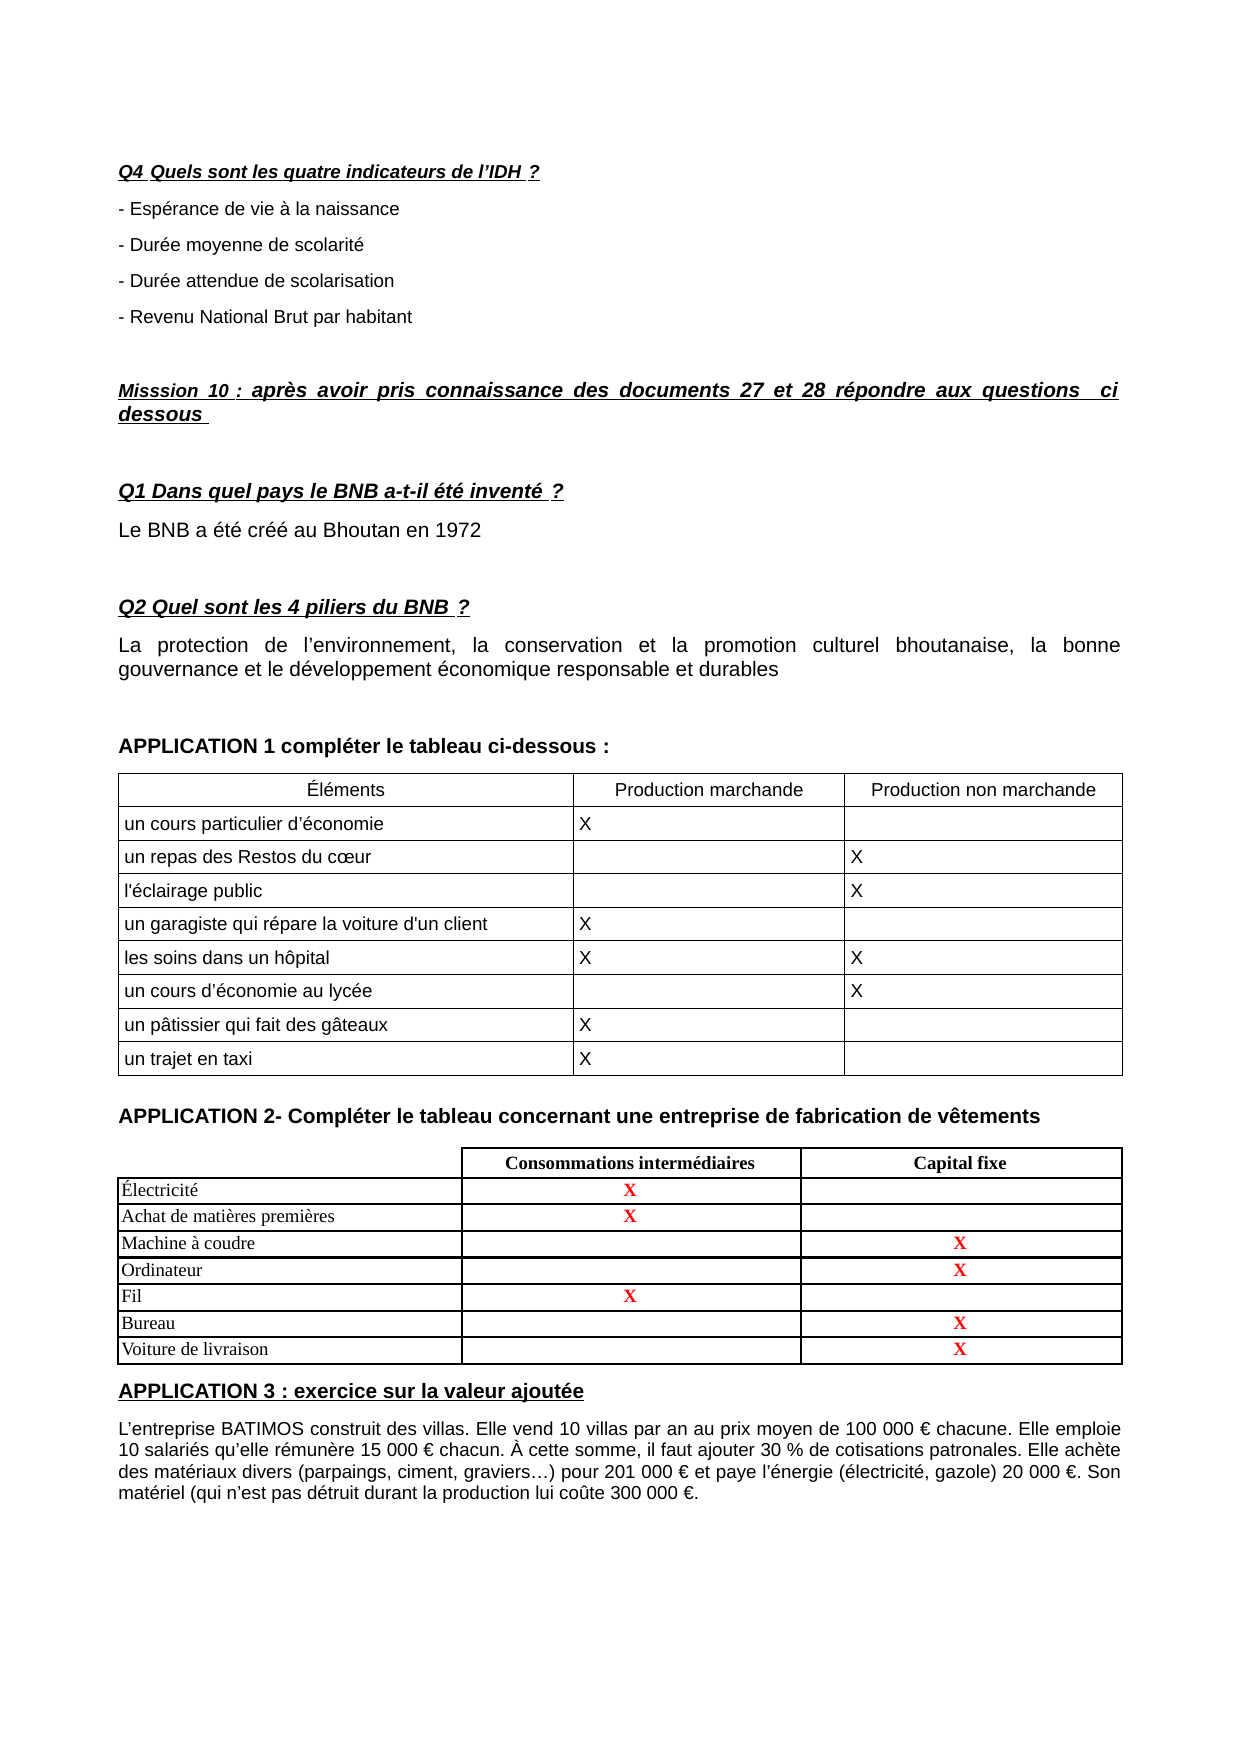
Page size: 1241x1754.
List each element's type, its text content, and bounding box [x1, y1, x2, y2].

table_cell un trajet en taxi [119, 1042, 573, 1074]
text Q4 Quels sont les quatre indicateurs de l’IDH ? [118, 161, 1122, 183]
table_cell X [574, 807, 844, 840]
table_cell [802, 1205, 1121, 1230]
table_cell Machine à coudre [119, 1232, 461, 1256]
table_cell [574, 841, 844, 873]
table_cell Fil [119, 1285, 461, 1309]
text - Durée moyenne de scolarité [118, 233, 1122, 255]
text - Espérance de vie à la naissance [118, 197, 1122, 219]
table_cell X [802, 1312, 1121, 1336]
text L’entreprise BATIMOS construit des villas. Elle vend 10 villas par an au prix moyen de 100 000 € chacune. Elle emploie 10 salariés qu’elle rémunère 15 000 € chacun. À cette somme, il faut ajouter 30 % de cotisations patronales. Elle achète des matériaux divers (parpaings, ciment, graviers…) pour 201 000 € et paye l’énergie (électricité, gazole) 20 000 €. Son matériel (qui n’est pas détruit durant la production lui coûte 300 000 €. [118, 1417, 1122, 1504]
table_cell [463, 1338, 800, 1363]
table_cell X [574, 908, 844, 940]
table_header Consommations intermédiaires [463, 1149, 800, 1177]
table_cell [845, 1009, 1122, 1041]
table_cell [463, 1312, 800, 1336]
table_header Éléments [119, 774, 573, 806]
table_cell l'éclairage public [119, 874, 573, 907]
table_cell [574, 874, 844, 907]
table_cell Électricité [119, 1179, 461, 1203]
table_cell X [845, 874, 1122, 907]
table_cell [463, 1259, 800, 1283]
table_cell X [802, 1259, 1121, 1283]
table_cell X [845, 841, 1122, 873]
table_header [118, 1147, 461, 1177]
table_cell Ordinateur [119, 1259, 461, 1283]
table_cell [463, 1232, 800, 1256]
table_cell [845, 1042, 1122, 1074]
text Misssion 10 : après avoir pris connaissance des documents 27 et 28 répondre aux questions ci dessous [118, 378, 1122, 426]
table_cell [802, 1285, 1121, 1309]
table_header Capital fixe [802, 1149, 1121, 1177]
text La protection de l’environnement, la conservation et la promotion culturel bhoutanaise, la bonne gouvernance et le développement économique responsable et durables [118, 633, 1122, 681]
table_cell [845, 807, 1122, 840]
table_cell X [463, 1285, 800, 1309]
table_cell un cours d’économie au lycée [119, 975, 573, 1007]
table_cell Voiture de livraison [119, 1338, 461, 1363]
text Q1 Dans quel pays le BNB a-t-il été inventé ? [118, 479, 1122, 503]
table_cell un pâtissier qui fait des gâteaux [119, 1009, 573, 1041]
table_cell X [845, 975, 1122, 1007]
text - Revenu National Brut par habitant [118, 306, 1122, 327]
text Q2 Quel sont les 4 piliers du BNB ? [118, 595, 1122, 619]
table_cell un repas des Restos du cœur [119, 841, 573, 873]
table_cell Bureau [119, 1312, 461, 1336]
table_cell X [574, 1042, 844, 1074]
table_cell X [463, 1179, 800, 1203]
table_cell X [802, 1338, 1121, 1363]
text APPLICATION 2- Compléter le tableau concernant une entreprise de fabrication de vêtements [118, 1104, 1122, 1128]
table_cell X [845, 941, 1122, 974]
text APPLICATION 3 : exercice sur la valeur ajoutée [118, 1379, 1122, 1403]
table_header Production marchande [574, 774, 844, 806]
table_cell les soins dans un hôpital [119, 941, 573, 974]
text Le BNB a été créé au Bhoutan en 1972 [118, 518, 1122, 542]
table_cell X [802, 1232, 1121, 1256]
table_cell [802, 1179, 1121, 1203]
table_header Production non marchande [845, 774, 1122, 806]
table_cell X [463, 1205, 800, 1230]
table_cell un garagiste qui répare la voiture d'un client [119, 908, 573, 940]
table_cell un cours particulier d’économie [119, 807, 573, 840]
table_cell [574, 975, 844, 1007]
text APPLICATION 1 compléter le tableau ci-dessous : [118, 734, 1122, 758]
table_cell X [574, 1009, 844, 1041]
table_cell [845, 908, 1122, 940]
text - Durée attendue de scolarisation [118, 270, 1122, 291]
table_cell X [574, 941, 844, 974]
table_cell Achat de matières premières [119, 1205, 461, 1230]
